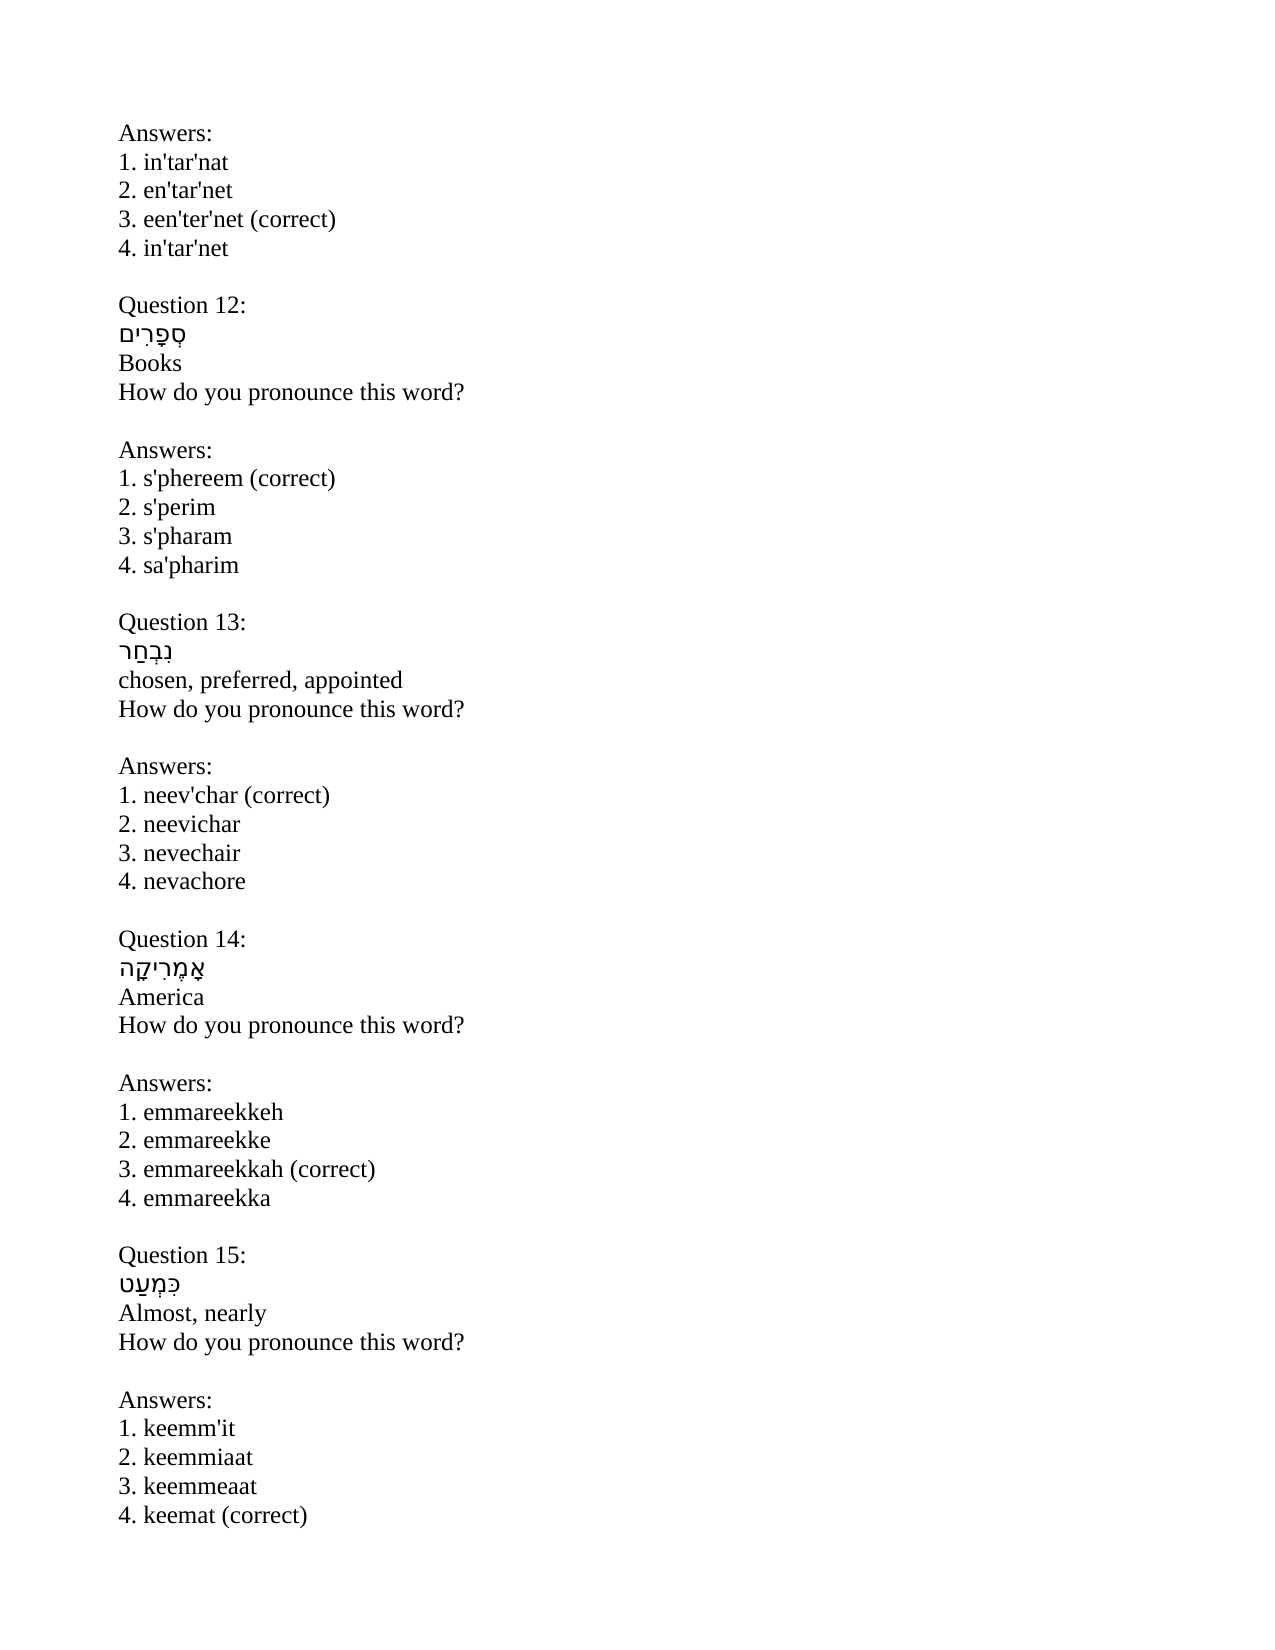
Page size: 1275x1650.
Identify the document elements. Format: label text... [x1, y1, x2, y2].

text 4. sa'pharim [118, 550, 1157, 578]
text 3. emmareekkah (correct) [118, 1154, 1157, 1183]
text Question 14: [118, 924, 1157, 953]
text Books [118, 348, 1157, 377]
text 4. keemat (correct) [118, 1500, 1157, 1528]
text How do you pronounce this word? [118, 377, 1157, 406]
text America [118, 982, 1157, 1011]
text 3. s'pharam [118, 521, 1157, 550]
text 4. emmareekka [118, 1183, 1157, 1212]
text 3. een'ter'net (correct) [118, 204, 1157, 233]
text How do you pronounce this word? [118, 1327, 1157, 1356]
text אָמֶרִיקָה [118, 953, 1157, 982]
text 4. nevachore [118, 866, 1157, 895]
text 1. emmareekkeh [118, 1097, 1157, 1126]
text 3. keemmeaat [118, 1471, 1157, 1500]
text Answers: [118, 1385, 1157, 1413]
text 2. keemmiaat [118, 1442, 1157, 1471]
text Answers: [118, 118, 1157, 147]
text 1. keemm'it [118, 1413, 1157, 1442]
text כִּמְעַט [118, 1269, 1157, 1298]
text chosen, preferred, appointed [118, 665, 1157, 694]
text 4. in'tar'net [118, 233, 1157, 262]
text סְפָרִים [118, 319, 1157, 348]
text 1. in'tar'nat [118, 147, 1157, 176]
text 2. emmareekke [118, 1126, 1157, 1154]
text נִבְחַר [118, 636, 1157, 665]
text 1. s'phereem (correct) [118, 463, 1157, 492]
text Almost, nearly [118, 1298, 1157, 1327]
text 3. nevechair [118, 838, 1157, 866]
text 2. neevichar [118, 809, 1157, 838]
text 1. neev'char (correct) [118, 780, 1157, 809]
text Question 12: [118, 291, 1157, 319]
text Answers: [118, 435, 1157, 463]
text 2. en'tar'net [118, 176, 1157, 204]
text How do you pronounce this word? [118, 1011, 1157, 1039]
text How do you pronounce this word? [118, 694, 1157, 723]
text Answers: [118, 751, 1157, 780]
text 2. s'perim [118, 492, 1157, 521]
text Question 15: [118, 1241, 1157, 1269]
text Question 13: [118, 607, 1157, 636]
text Answers: [118, 1068, 1157, 1097]
